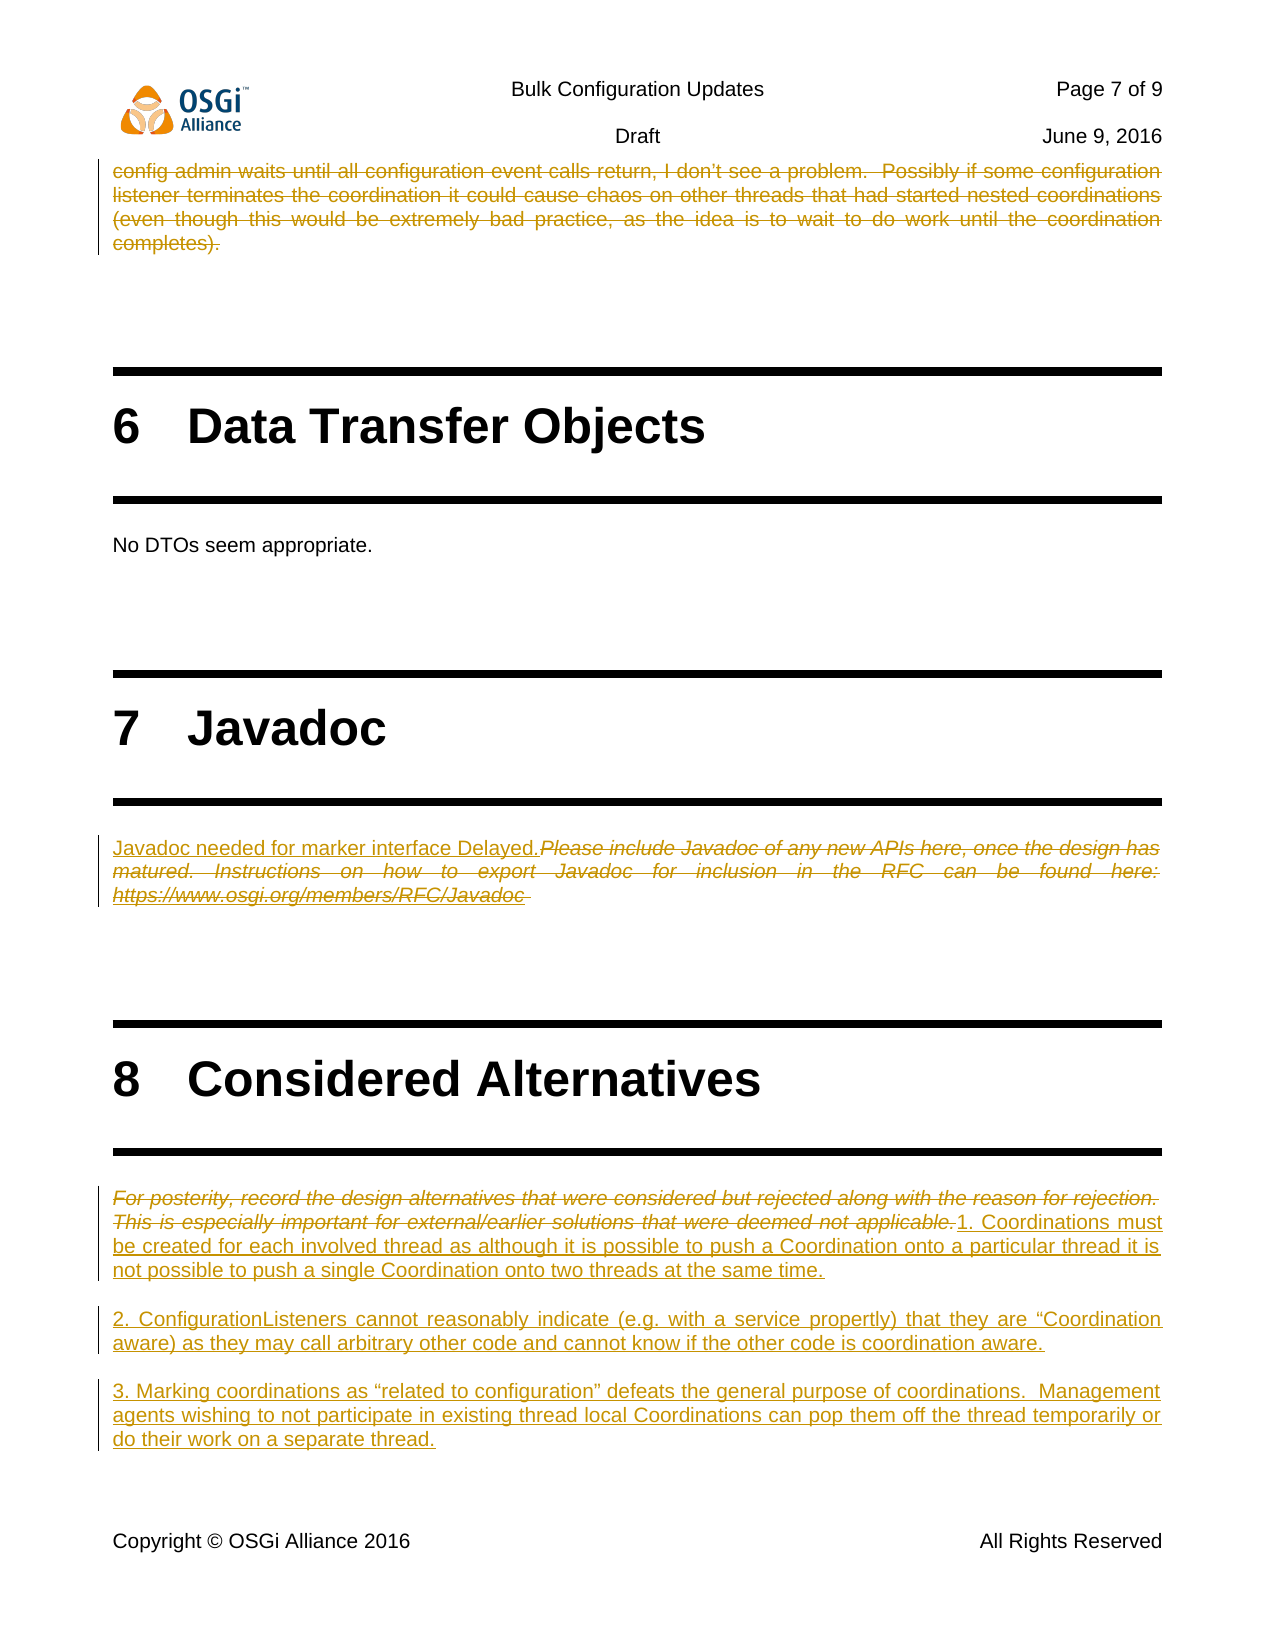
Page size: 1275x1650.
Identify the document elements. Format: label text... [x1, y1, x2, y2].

text do their work on a separate thread. [112, 1425, 1162, 1451]
subtitle Data Transfer Objects [112, 368, 1162, 504]
text 1. Coordinations must be created for each involved thread as although it is possible to push a Coordination onto a particular thread it is not possible to push a single Coordination onto two threads at the same time. [112, 1186, 1162, 1281]
text 3. Marking coordinations as “related to configuration” defeats the general purpose of coordinations. Management agents wishing to not participate in existing thread local Coordinations can pop them off the thread temporarily or [112, 1379, 1162, 1424]
text No DTOs seem appropriate. [112, 533, 1162, 557]
subtitle Javadoc [112, 671, 1162, 806]
text aware) as they may call arbitrary other code and cannot know if the other code is coordination aware. [112, 1328, 1162, 1354]
text 2. ConfigurationListeners cannot reasonably indicate (e.g. with a service propertly) that they are “Coordination [112, 1306, 1162, 1327]
subtitle Considered Alternatives [112, 1021, 1162, 1156]
text Javadoc needed for marker interface Delayed. [112, 835, 1162, 907]
picture [113, 78, 257, 142]
